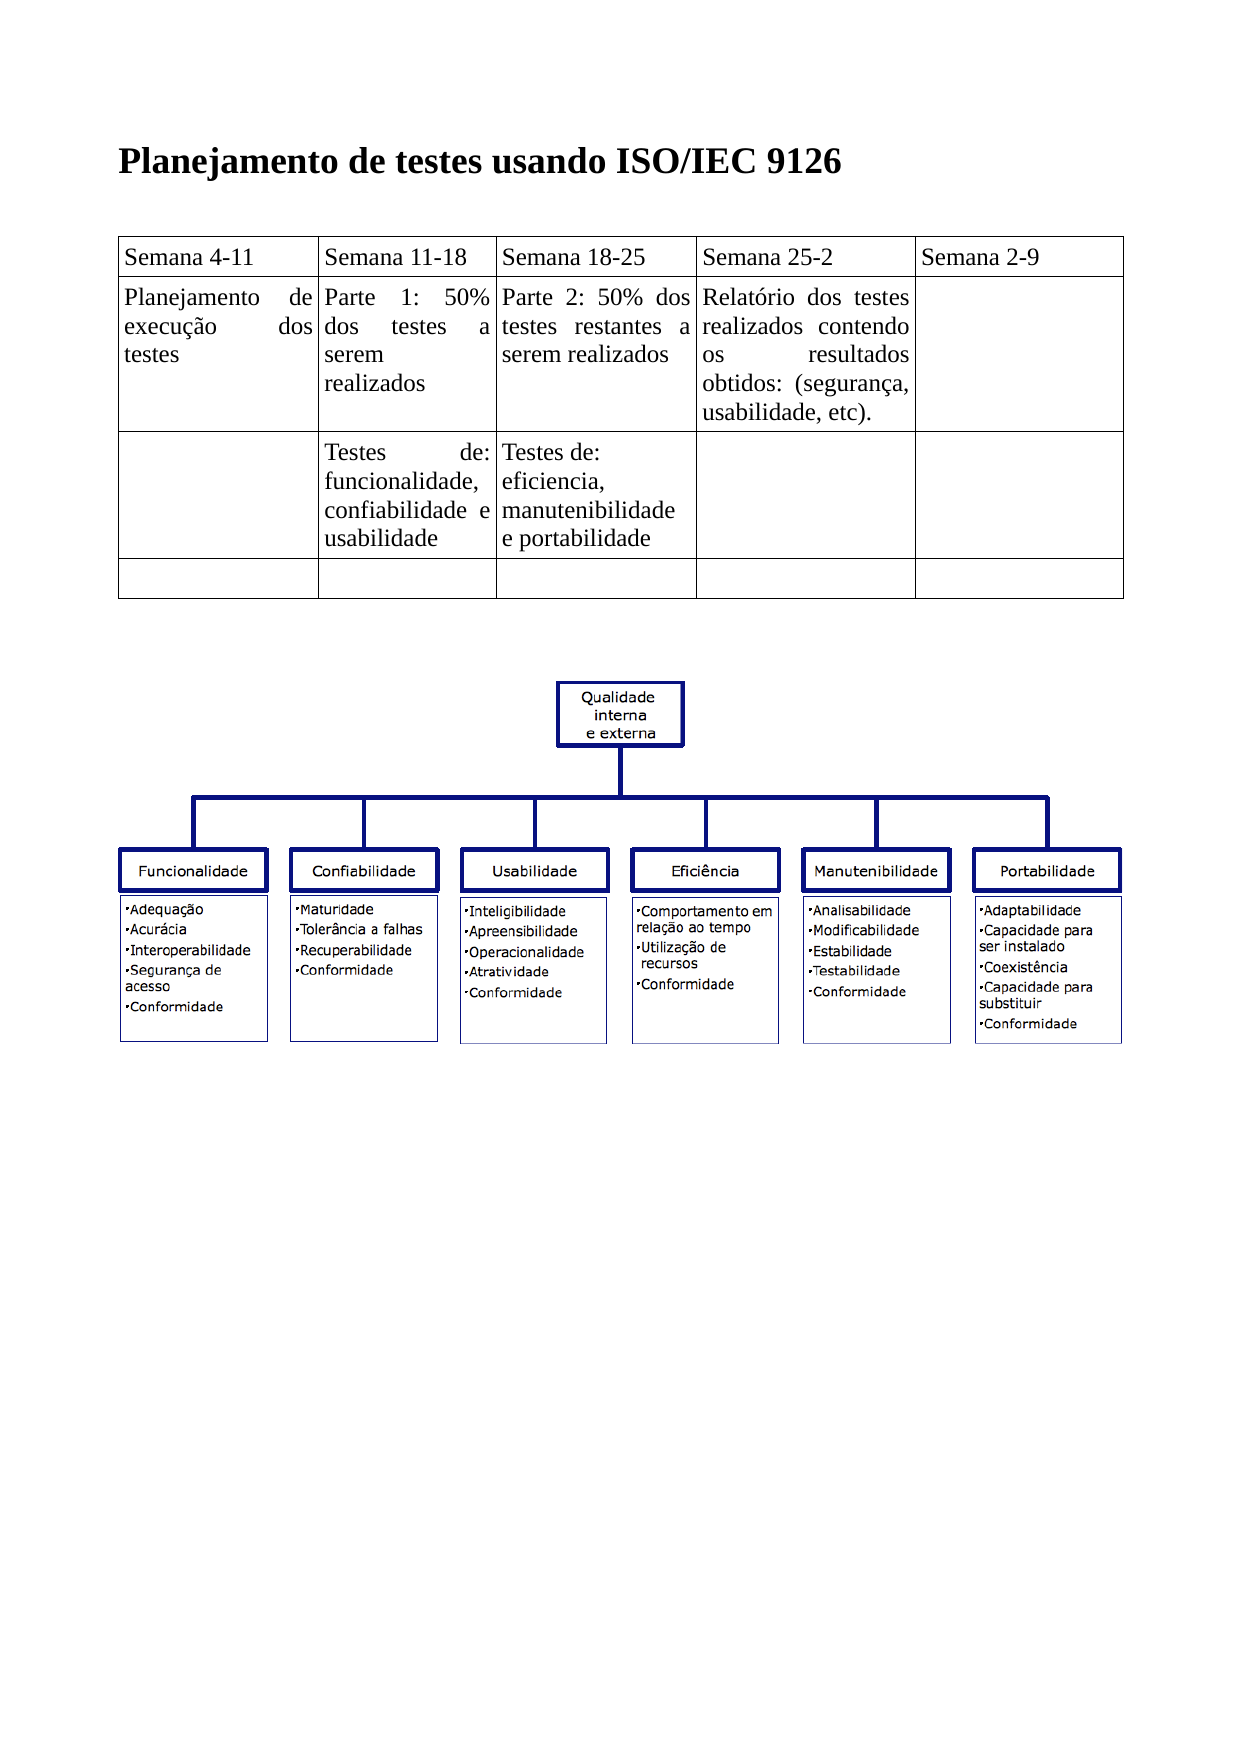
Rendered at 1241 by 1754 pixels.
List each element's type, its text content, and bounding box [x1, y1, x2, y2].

table_header Semana 25-2 [697, 237, 915, 276]
table_cell Parte 1: 50% dos testes a serem realizados [319, 277, 496, 431]
table_cell [916, 559, 1123, 598]
table_header Semana 18-25 [497, 237, 696, 276]
table_cell Planejamento de execução dos testes [119, 277, 318, 431]
table_header Semana 11-18 [319, 237, 496, 276]
table_header Semana 4-11 [119, 237, 318, 276]
table_cell [916, 277, 1123, 431]
table_header Semana 2-9 [916, 237, 1123, 276]
table_cell [119, 559, 318, 598]
subtitle Planejamento de testes usando ISO/IEC 9126 [118, 139, 1122, 182]
table_cell [319, 559, 496, 598]
table_cell [119, 432, 318, 558]
table_cell Relatório dos testes realizados contendo os resultados obtidos: (segurança, usabilidade, etc). [697, 277, 915, 431]
table_cell [916, 432, 1123, 558]
table_cell Testes de: eficiencia, manutenibilidade e portabilidade [497, 432, 696, 558]
picture [118, 681, 1123, 1044]
table_cell [697, 559, 915, 598]
table_cell [697, 432, 915, 558]
table_cell Testes de: funcionalidade, confiabilidade e usabilidade [319, 432, 496, 558]
table_cell Parte 2: 50% dos testes restantes a serem realizados [497, 277, 696, 431]
table_cell [497, 559, 696, 598]
